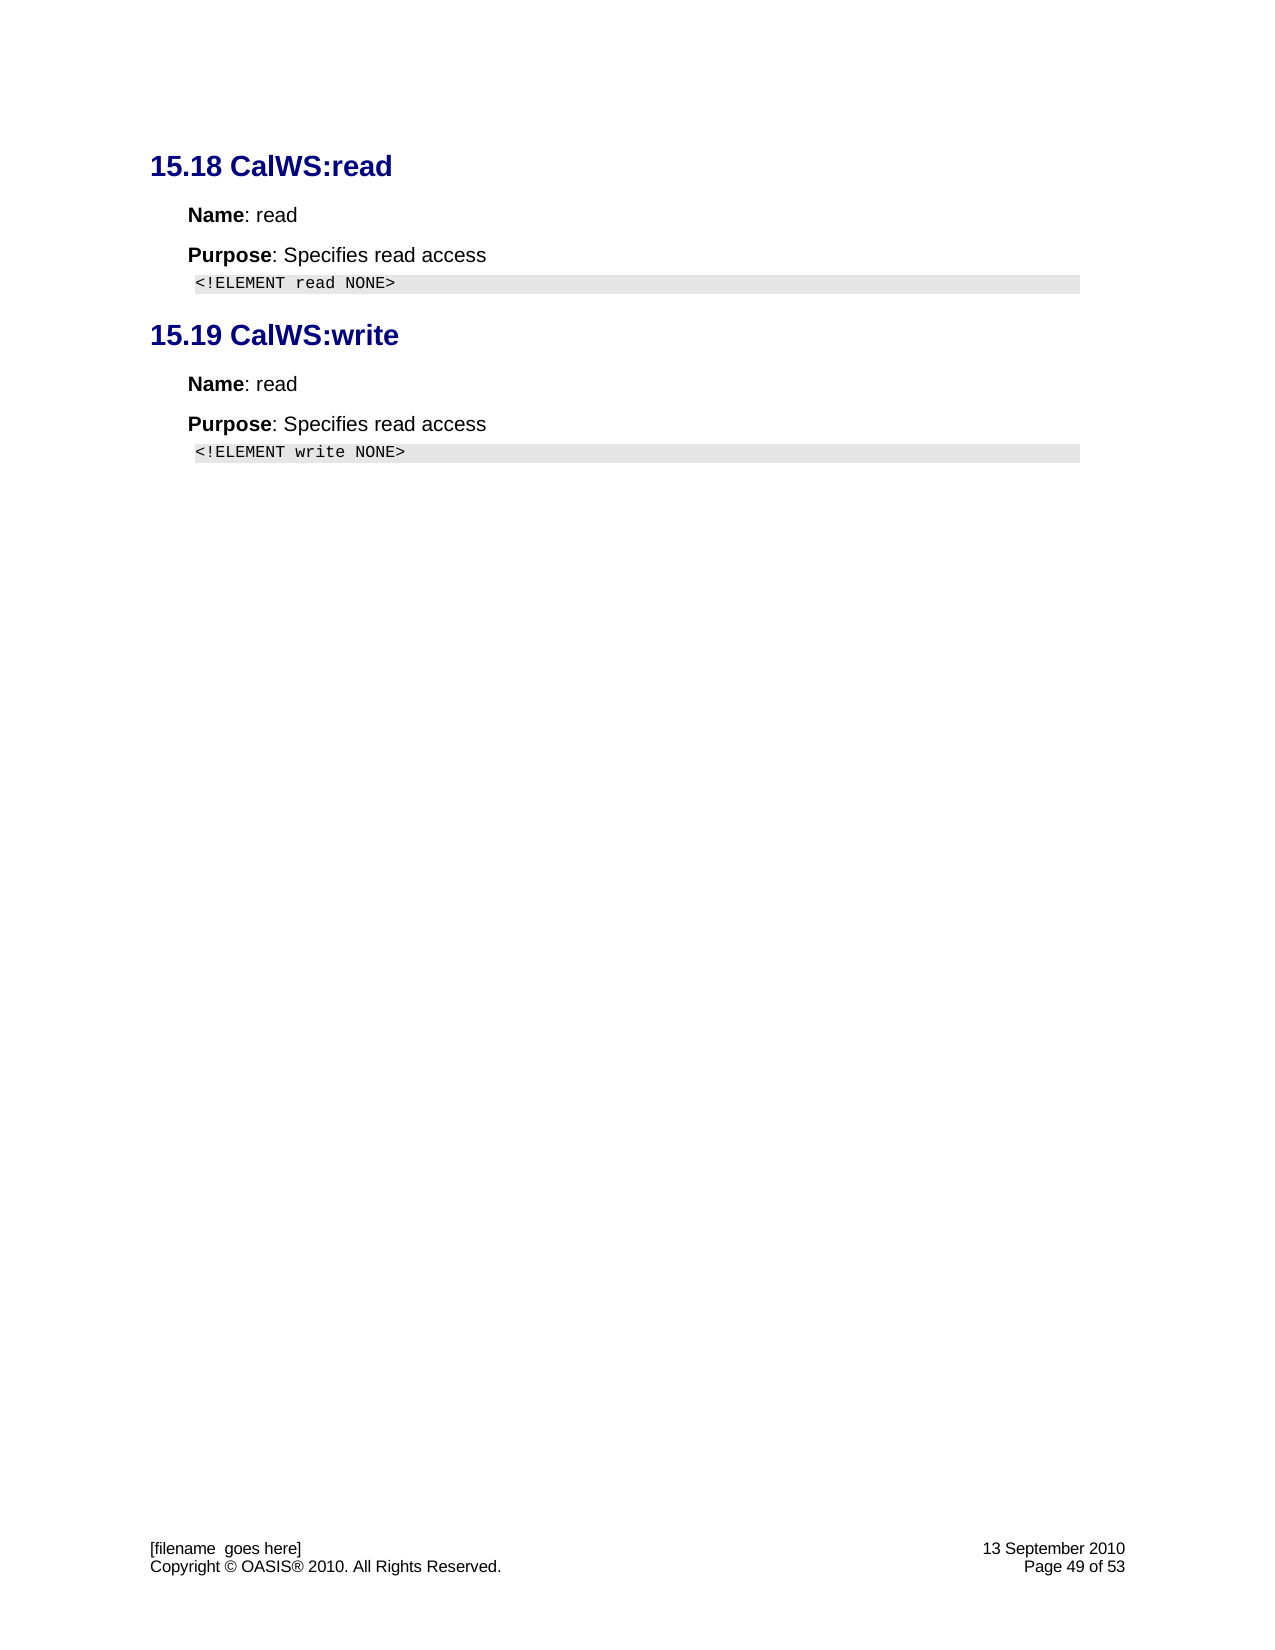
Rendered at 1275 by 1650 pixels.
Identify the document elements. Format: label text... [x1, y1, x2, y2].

text <!ELEMENT read NONE> [195, 275, 1080, 294]
subtitle CalWS:read [150, 150, 1125, 182]
list Name: read [187, 203, 1125, 227]
subtitle CalWS:write [150, 319, 1125, 351]
list Purpose: Specifies read access [187, 243, 1125, 267]
list Purpose: Specifies read access [187, 412, 1125, 436]
list Name: read [187, 372, 1125, 396]
text <!ELEMENT write NONE> [195, 444, 1080, 463]
